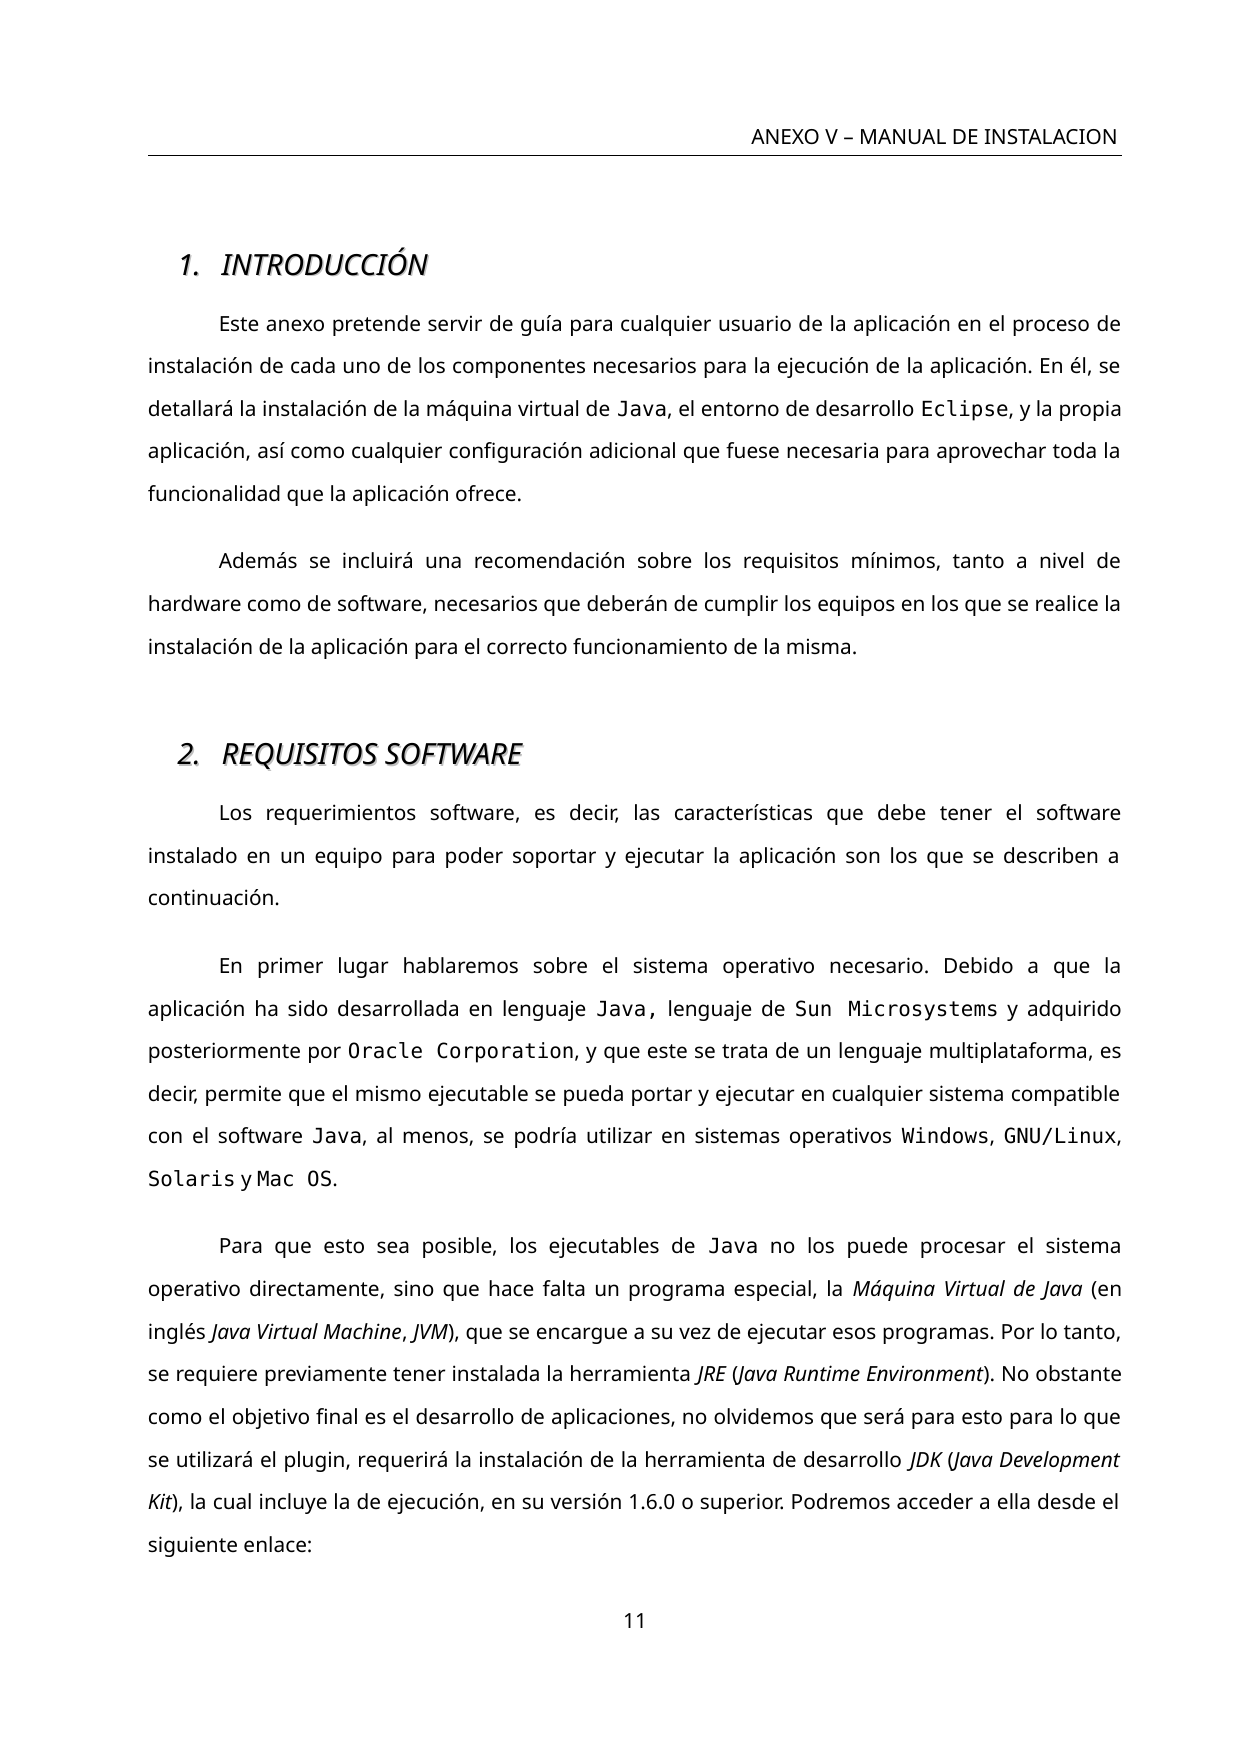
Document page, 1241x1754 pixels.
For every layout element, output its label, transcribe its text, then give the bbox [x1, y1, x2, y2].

text Los requerimientos software, es decir, las características que debe tener el software instalado en un equipo para poder soportar y ejecutar la aplicación son los que se describen a continuación. [148, 798, 1122, 912]
subtitle REQUISITOS SOFTWARE [177, 733, 1122, 773]
subtitle INTRODUCCIÓN [177, 244, 1122, 284]
text Para que esto sea posible, los ejecutables de Java no los puede procesar el sistema operativo directamente, sino que hace falta un programa especial, la Máquina Virtual de Java (en inglés Java Virtual Machine, JVM), que se encargue a su vez de ejecutar esos programas. Por lo tanto, se requiere previamente tener instalada la herramienta JRE (Java Runtime Environment). No obstante como el objetivo final es el desarrollo de aplicaciones, no olvidemos que será para esto para lo que se utilizará el plugin, requerirá la instalación de la herramienta de desarrollo JDK (Java Development Kit), la cual incluye la de ejecución, en su versión 1.6.0 o superior. Podremos acceder a ella desde el siguiente enlace: [148, 1232, 1122, 1558]
text Este anexo pretende servir de guía para cualquier usuario de la aplicación en el proceso de instalación de cada uno de los componentes necesarios para la ejecución de la aplicación. En él, se detallará la instalación de la máquina virtual de Java, el entorno de desarrollo Eclipse, y la propia aplicación, así como cualquier configuración adicional que fuese necesaria para aprovechar toda la funcionalidad que la aplicación ofrece. [148, 309, 1122, 507]
text En primer lugar hablaremos sobre el sistema operativo necesario. Debido a que la aplicación ha sido desarrollada en lenguaje Java, lenguaje de Sun Microsystems y adquirido posteriormente por Oracle Corporation, y que este se trata de un lenguaje multiplataforma, es decir, permite que el mismo ejecutable se pueda portar y ejecutar en cualquier sistema compatible con el software Java, al menos, se podría utilizar en sistemas operativos Windows, GNU/Linux, Solaris y Mac OS. [148, 951, 1122, 1192]
text Además se incluirá una recomendación sobre los requisitos mínimos, tanto a nivel de hardware como de software, necesarios que deberán de cumplir los equipos en los que se realice la instalación de la aplicación para el correcto funcionamiento de la misma. [148, 547, 1122, 660]
